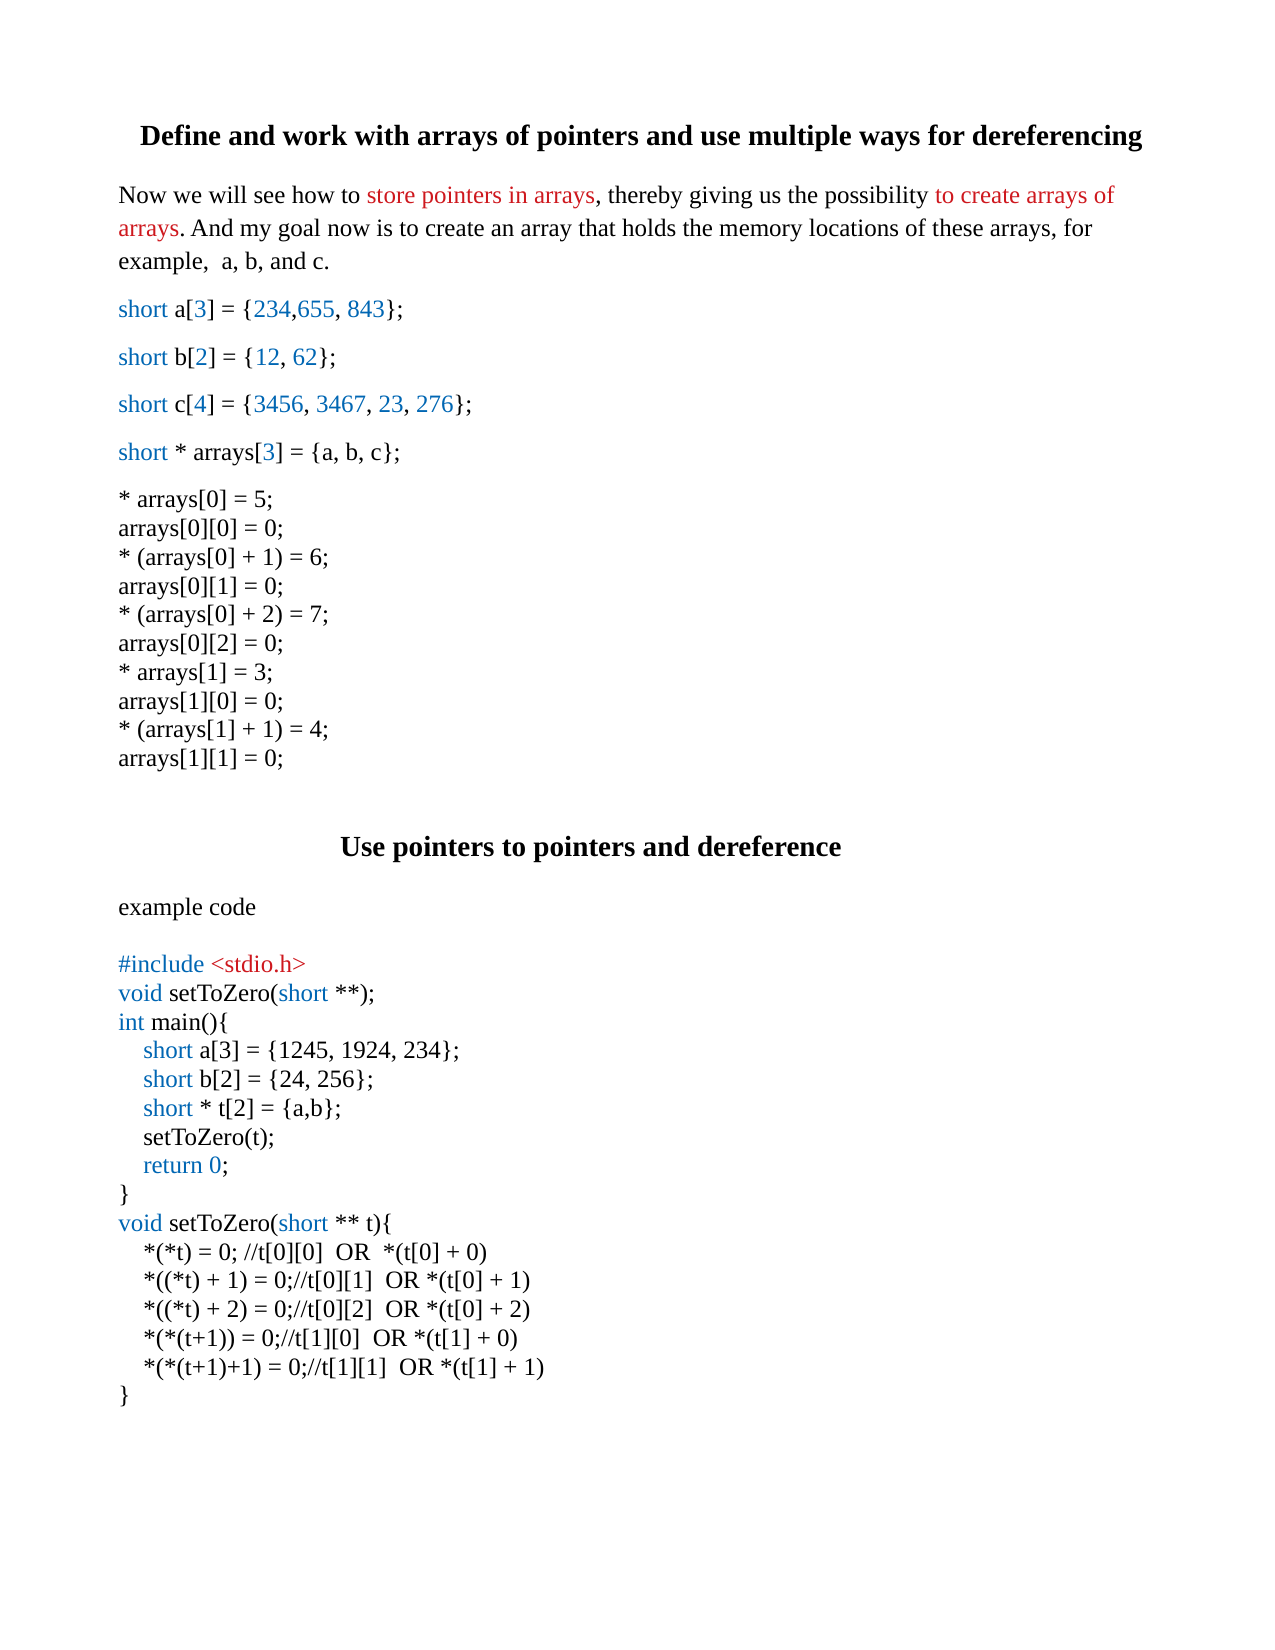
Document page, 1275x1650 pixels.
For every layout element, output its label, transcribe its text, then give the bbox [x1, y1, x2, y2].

text short * arrays[3] = {a, b, c}; [118, 437, 1157, 466]
text } [118, 1179, 1157, 1208]
text arrays[0][1] = 0; [118, 571, 1157, 599]
text * (arrays[1] + 1) = 4; [118, 714, 1157, 743]
text Use pointers to pointers and dereference [340, 829, 1157, 863]
text int main(){ [118, 1007, 1157, 1036]
text arrays[0][2] = 0; [118, 628, 1157, 657]
text Define and work with arrays of pointers and use multiple ways for dereferencing [118, 118, 1157, 152]
text void setToZero(short ** t){ [118, 1208, 1157, 1237]
text * (arrays[0] + 2) = 7; [118, 599, 1157, 628]
text return 0; [118, 1151, 1157, 1179]
text #include <stdio.h> [118, 949, 1157, 978]
text *(*(t+1)) = 0;//t[1][0] OR *(t[1] + 0) [118, 1323, 1157, 1352]
text short b[2] = {24, 256}; [118, 1064, 1157, 1093]
text short * t[2] = {a,b}; [118, 1093, 1157, 1122]
text *(*(t+1)+1) = 0;//t[1][1] OR *(t[1] + 1) [118, 1352, 1157, 1381]
text * (arrays[0] + 1) = 6; [118, 542, 1157, 571]
text * arrays[0] = 5; [118, 484, 1157, 513]
text short a[3] = {234,655, 843}; [118, 294, 1157, 323]
text example code [118, 892, 1157, 921]
text } [118, 1381, 1157, 1409]
text arrays[1][0] = 0; [118, 686, 1157, 714]
text * arrays[1] = 3; [118, 657, 1157, 686]
text short c[4] = {3456, 3467, 23, 276}; [118, 389, 1157, 418]
text void setToZero(short **); [118, 978, 1157, 1007]
text arrays[0][0] = 0; [118, 513, 1157, 542]
text short b[2] = {12, 62}; [118, 342, 1157, 370]
text arrays[1][1] = 0; [118, 743, 1157, 772]
text *((*t) + 1) = 0;//t[0][1] OR *(t[0] + 1) [118, 1266, 1157, 1294]
text *(*t) = 0; //t[0][0] OR *(t[0] + 0) [118, 1237, 1157, 1266]
text setToZero(t); [118, 1122, 1157, 1151]
text *((*t) + 2) = 0;//t[0][2] OR *(t[0] + 2) [118, 1294, 1157, 1323]
text Now we will see how to store pointers in arrays, thereby giving us the possibility to create arrays of arrays. And my goal now is to create an array that holds the memory locations of these arrays, for example, a, b, and c. [118, 180, 1157, 275]
text short a[3] = {1245, 1924, 234}; [118, 1036, 1157, 1064]
